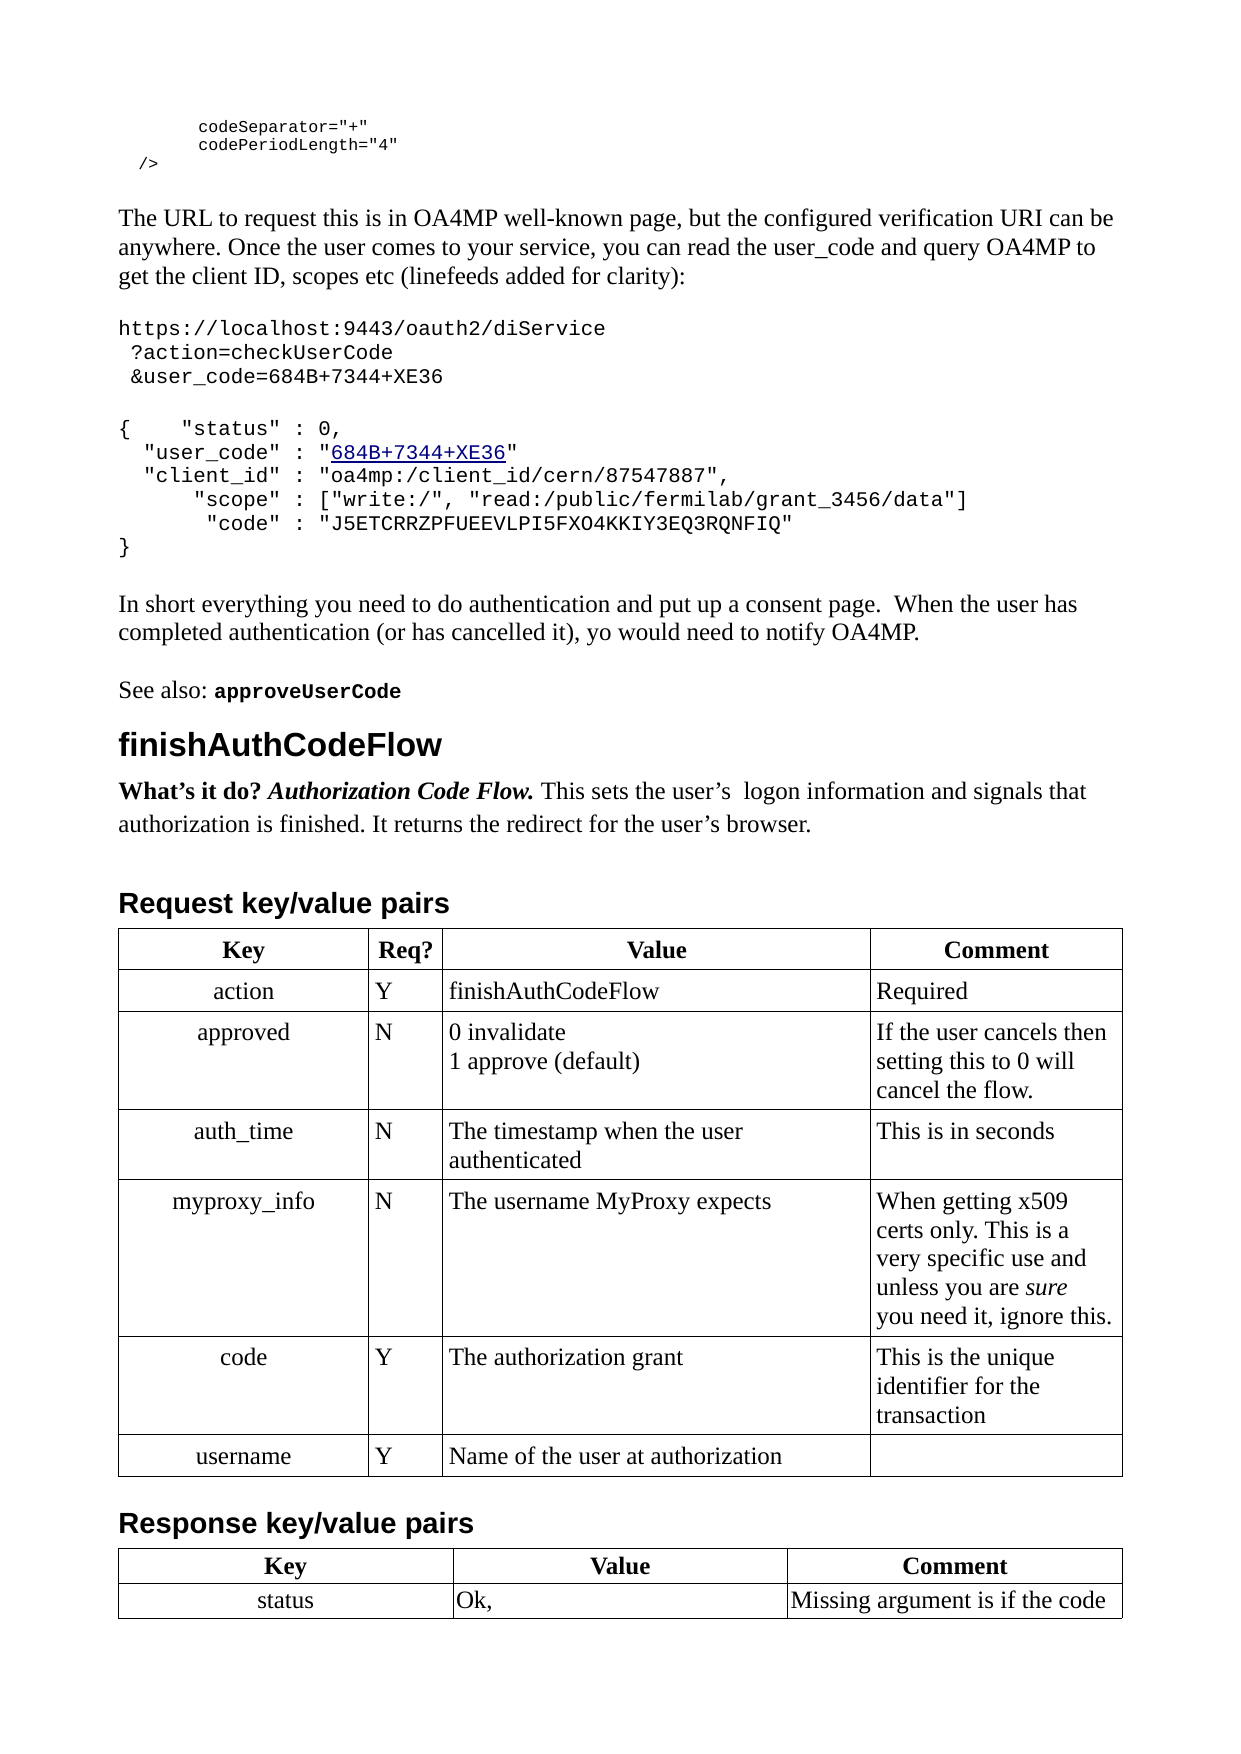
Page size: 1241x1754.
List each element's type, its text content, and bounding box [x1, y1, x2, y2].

text "user_code" : "684B+7344+XE36" [118, 442, 1122, 465]
text codeSeparator="+" [118, 118, 1122, 137]
table_header Key [119, 929, 368, 969]
table_cell Ok, [454, 1584, 787, 1617]
text { "status" : 0, [118, 418, 1122, 442]
text "scope" : ["write:/", "read:/public/fermilab/grant_3456/data"] [118, 489, 1122, 513]
subtitle finishAuthCodeFlow [118, 725, 1122, 764]
table_header Value [443, 929, 870, 969]
table_cell The authorization grant [443, 1337, 870, 1434]
table_header Value [454, 1549, 787, 1582]
subtitle Request key/value pairs [118, 886, 1122, 920]
table_cell If the user cancels then setting this to 0 will cancel the flow. [871, 1012, 1122, 1109]
table_cell This is the unique identifier for the transaction [871, 1337, 1122, 1434]
table_cell The username MyProxy expects [443, 1180, 870, 1336]
text /> [118, 156, 1122, 175]
text See also: approveUserCode [118, 675, 1122, 704]
table_cell code [119, 1337, 368, 1434]
text The URL to request this is in OA4MP well-known page, but the configured verification URI can be anywhere. Once the user comes to your service, you can read the user_code and query OA4MP to get the client ID, scopes etc (linefeeds added for clarity): [118, 203, 1122, 290]
table_cell status [119, 1584, 453, 1617]
subtitle Response key/value pairs [118, 1506, 1122, 1539]
table_cell Y [369, 970, 442, 1011]
table_cell auth_time [119, 1110, 368, 1179]
table_cell Y [369, 1435, 442, 1476]
table_cell Y [369, 1337, 442, 1434]
table_cell username [119, 1435, 368, 1476]
text What’s it do? Authorization Code Flow. This sets the user’s logon information and signals that authorization is finished. It returns the redirect for the user’s browser. [118, 776, 1122, 838]
table_cell approved [119, 1012, 368, 1109]
table_cell Required [871, 970, 1122, 1011]
text } [118, 536, 1122, 560]
table_header Comment [788, 1549, 1122, 1582]
text codePeriodLength="4" [118, 137, 1122, 156]
table_cell N [369, 1110, 442, 1179]
text "code" : "J5ETCRRZPFUEEVLPI5FXO4KKIY3EQ3RQNFIQ" [118, 513, 1122, 536]
table_cell action [119, 970, 368, 1011]
table_cell This is in seconds [871, 1110, 1122, 1179]
table_header Key [119, 1549, 453, 1582]
table_cell N [369, 1180, 442, 1336]
table_cell When getting x509 certs only. This is a very specific use and unless you are sure you need it, ignore this. [871, 1180, 1122, 1336]
table_cell Name of the user at authorization [443, 1435, 870, 1476]
table_cell Missing argument is if the code [788, 1584, 1122, 1617]
table_header Comment [871, 929, 1122, 969]
text https://localhost:9443/oauth2/diService ?action=checkUserCode &user_code=684B+7344+XE36 [118, 318, 1122, 389]
table_cell 0 invalidate 1 approve (default) [443, 1012, 870, 1109]
text "client_id" : "oa4mp:/client_id/cern/87547887", [118, 465, 1122, 489]
table_cell [871, 1435, 1122, 1476]
table_cell myproxy_info [119, 1180, 368, 1336]
table_cell The timestamp when the user authenticated [443, 1110, 870, 1179]
text In short everything you need to do authentication and put up a consent page. When the user has completed authentication (or has cancelled it), yo would need to notify OA4MP. [118, 589, 1122, 646]
table_cell N [369, 1012, 442, 1109]
table_cell finishAuthCodeFlow [443, 970, 870, 1011]
table_header Req? [369, 929, 442, 969]
